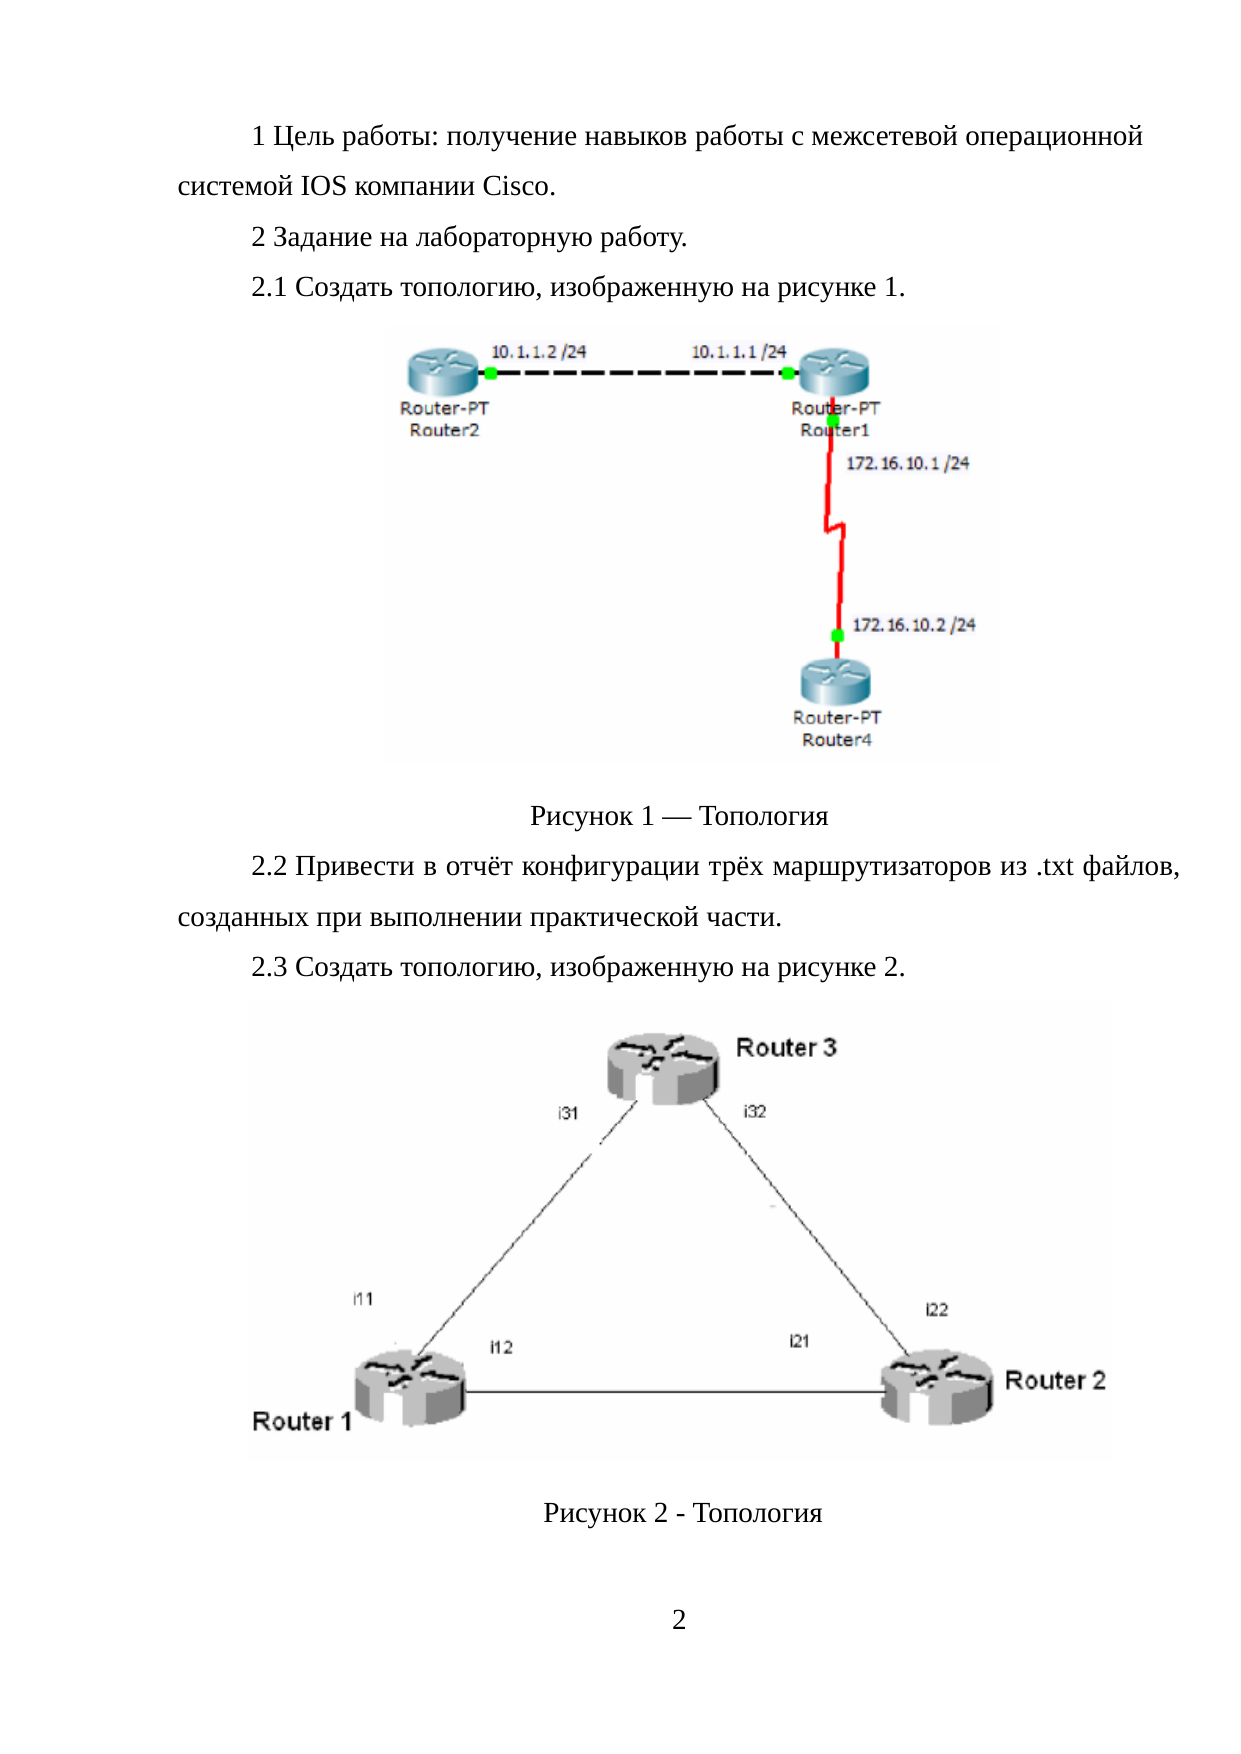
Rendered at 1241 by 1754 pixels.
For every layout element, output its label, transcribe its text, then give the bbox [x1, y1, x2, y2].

list Цель работы: получение навыков работы с межсетевой операционной [177, 118, 1181, 152]
picture [190, 999, 1168, 1462]
text Рисунок 2 - Топология [177, 999, 1181, 1529]
text Рисунок 1 — Топология [177, 319, 1181, 832]
list Создать топологию, изображенную на рисунке 1. [177, 269, 1181, 303]
picture [355, 319, 1004, 765]
list системой IOS компании Cisco. [177, 168, 1181, 202]
list Создать топологию, изображенную на рисунке 2. [177, 949, 1181, 983]
list Привести в отчёт конфигурации трёх маршрутизаторов из .txt файлов, созданных при выполнении практической части. [177, 848, 1181, 932]
list Задание на лабораторную работу. [177, 219, 1181, 252]
